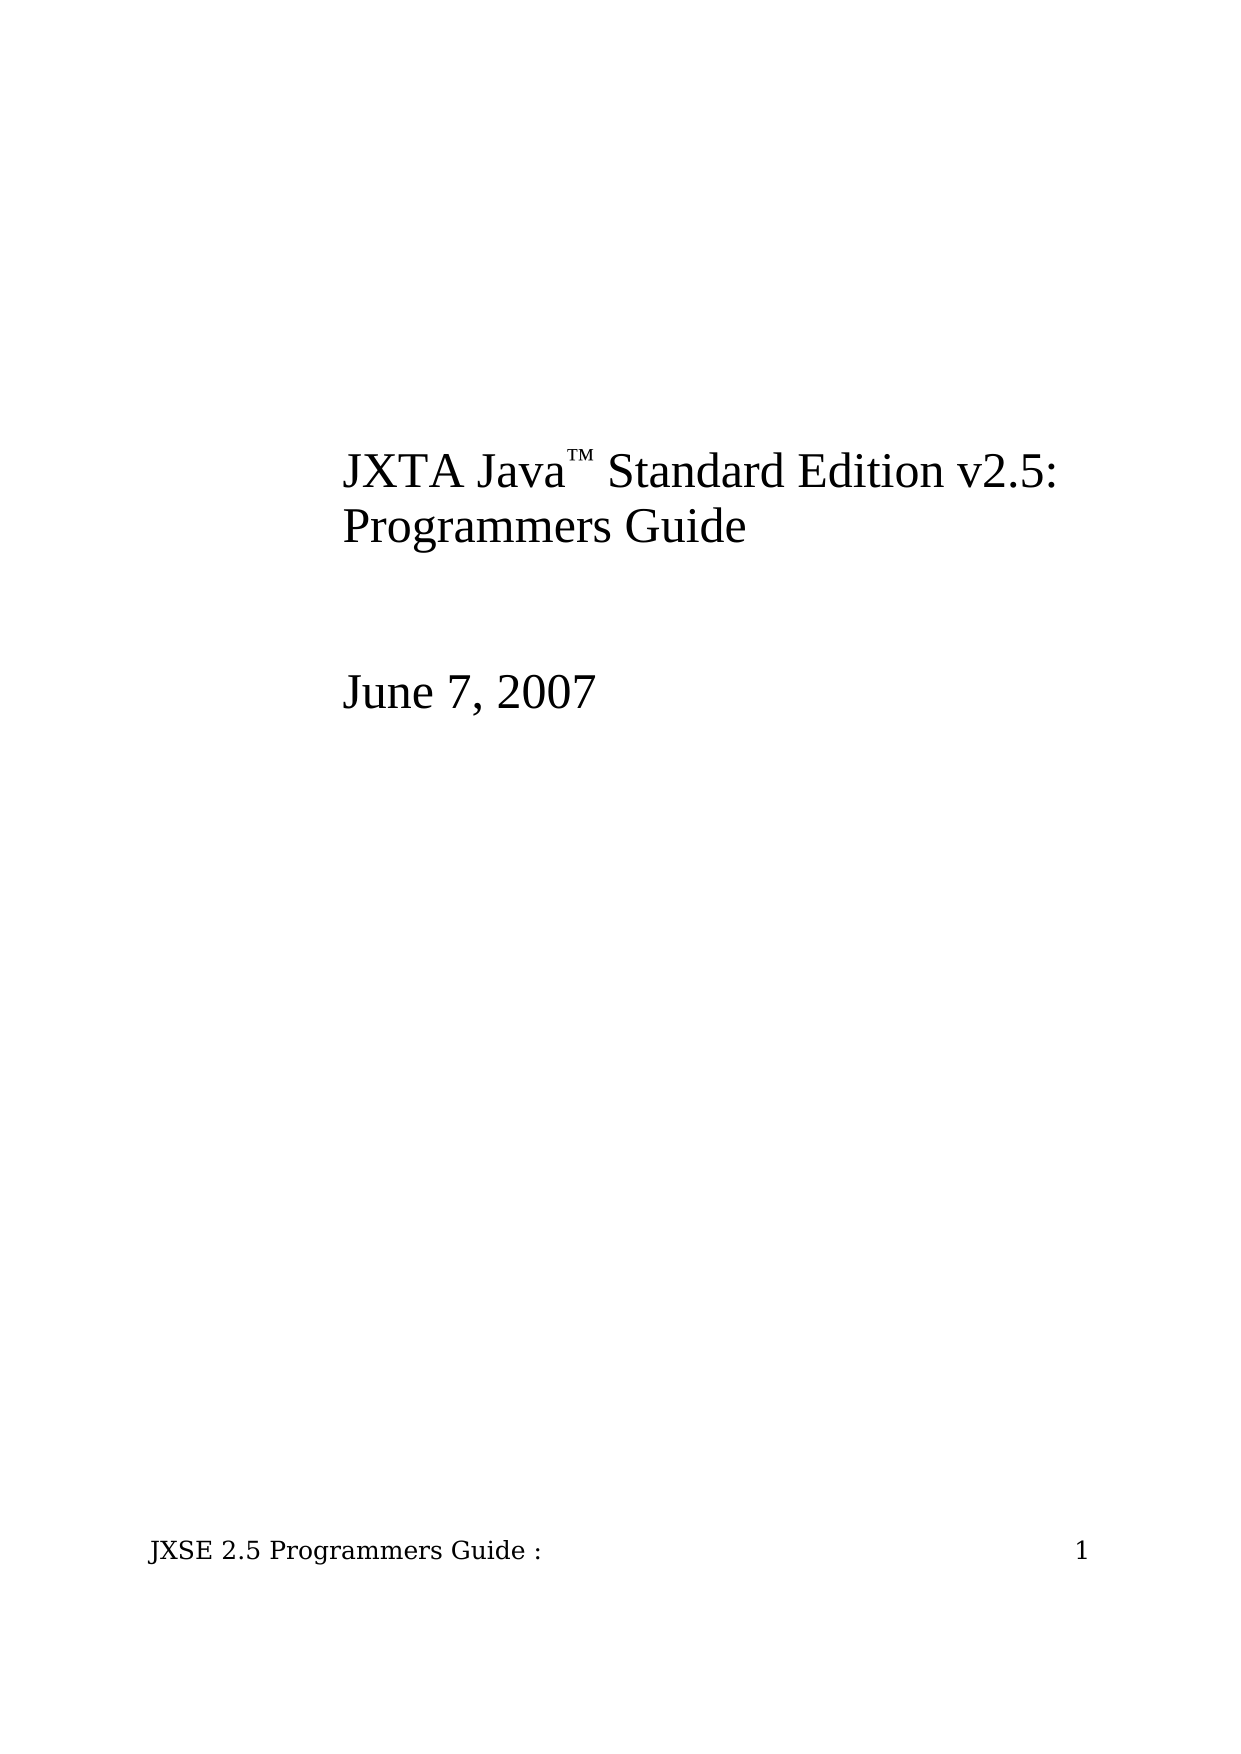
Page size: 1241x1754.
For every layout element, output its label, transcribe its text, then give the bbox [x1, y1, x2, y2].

title JXTA Java™ Standard Edition v2.5: Programmers Guide June 7, 2007 [342, 443, 1090, 719]
